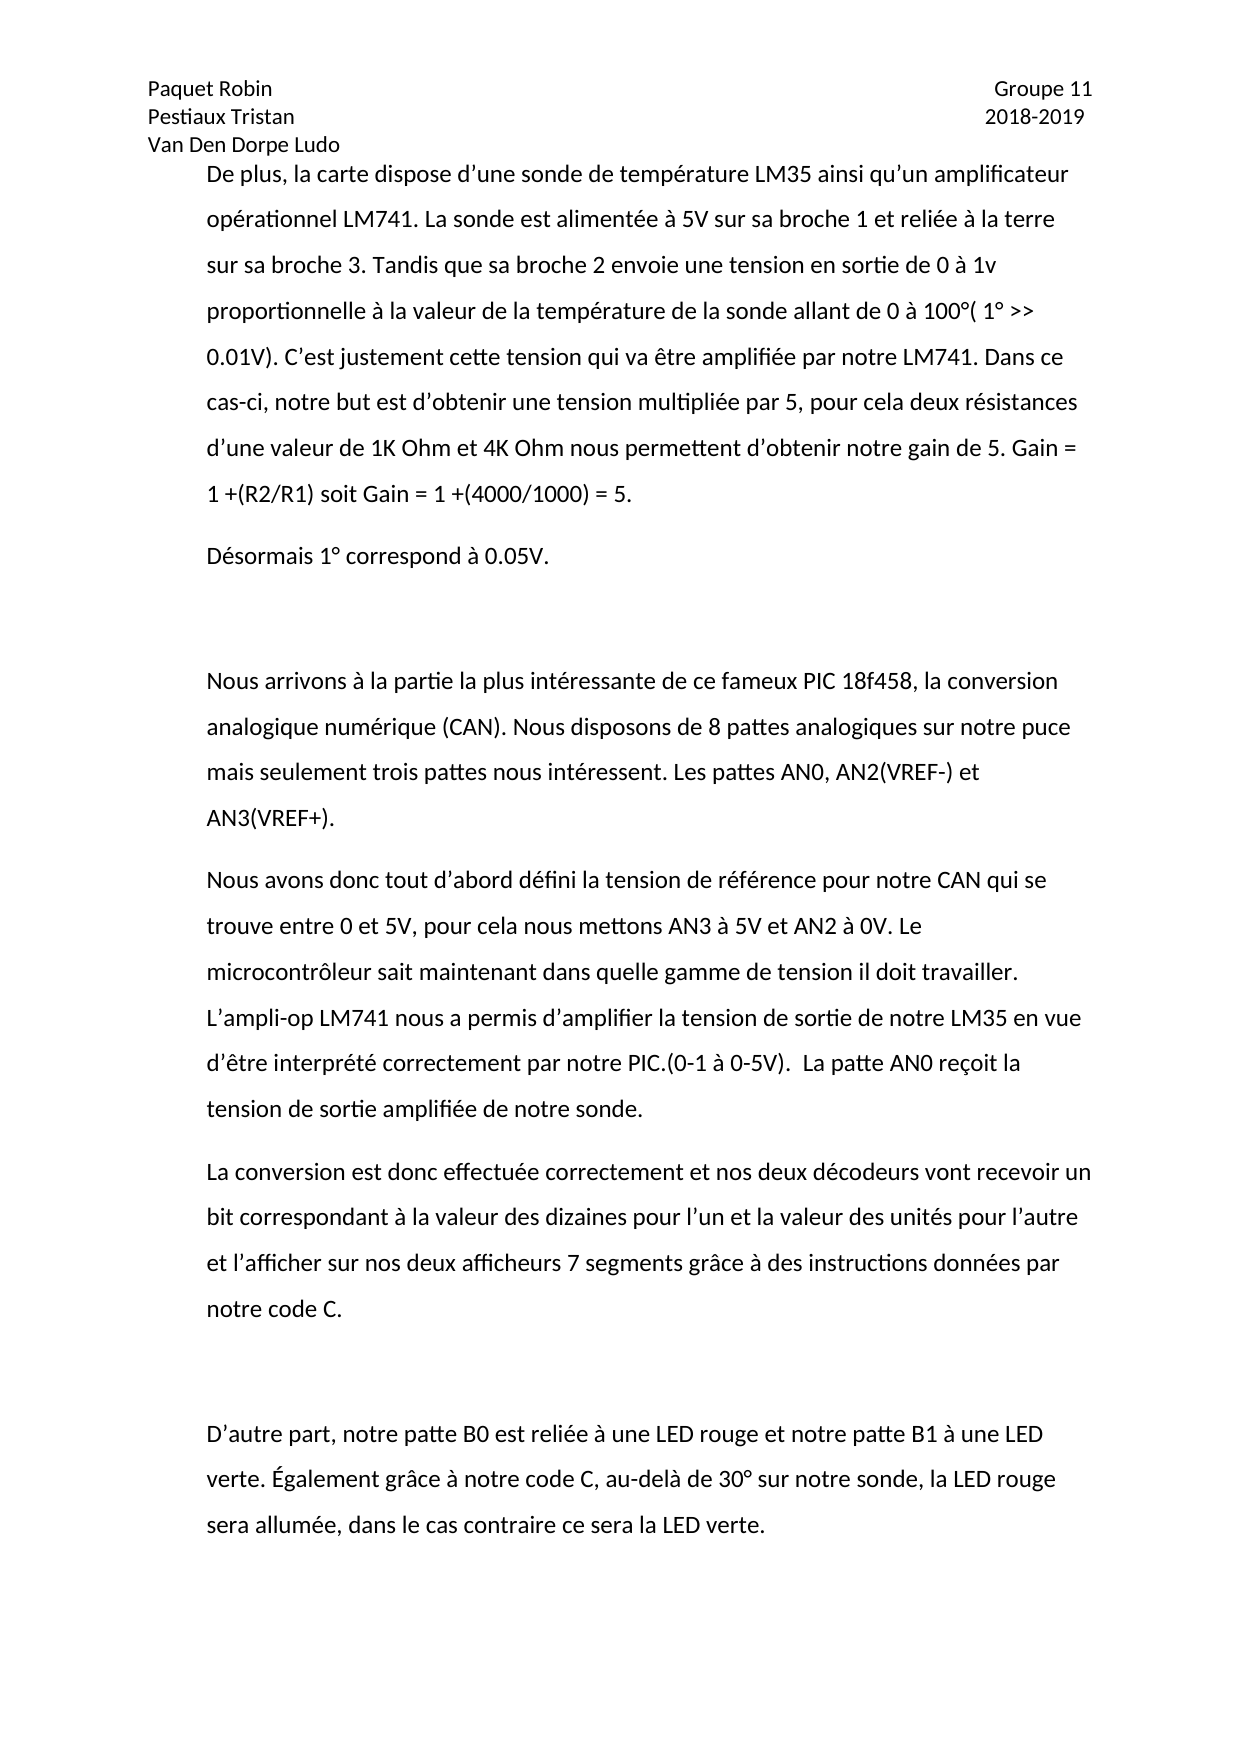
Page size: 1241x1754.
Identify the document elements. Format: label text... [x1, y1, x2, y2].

list D’autre part, notre patte B0 est reliée à une LED rouge et notre patte B1 à une LED verte. Également grâce à notre code C, au-delà de 30° sur notre sonde, la LED rouge sera allumée, dans le cas contraire ce sera la LED verte. [206, 1418, 1093, 1540]
list La conversion est donc effectuée correctement et nos deux décodeurs vont recevoir un bit correspondant à la valeur des dizaines pour l’un et la valeur des unités pour l’autre et l’afficher sur nos deux afficheurs 7 segments grâce à des instructions données par notre code C. [206, 1156, 1093, 1323]
list De plus, la carte dispose d’une sonde de température LM35 ainsi qu’un amplificateur opérationnel LM741. La sonde est alimentée à 5V sur sa broche 1 et reliée à la terre sur sa broche 3. Tandis que sa broche 2 envoie une tension en sortie de 0 à 1v proportionnelle à la valeur de la température de la sonde allant de 0 à 100°( 1° >> 0.01V). C’est justement cette tension qui va être amplifiée par notre LM741. Dans ce cas-ci, notre but est d’obtenir une tension multipliée par 5, pour cela deux résistances d’une valeur de 1K Ohm et 4K Ohm nous permettent d’obtenir notre gain de 5. Gain = 1 +(R2/R1) soit Gain = 1 +(4000/1000) = 5. [206, 158, 1093, 508]
list Nous avons donc tout d’abord défini la tension de référence pour notre CAN qui se trouve entre 0 et 5V, pour cela nous mettons AN3 à 5V et AN2 à 0V. Le microcontrôleur sait maintenant dans quelle gamme de tension il doit travailler. L’ampli-op LM741 nous a permis d’amplifier la tension de sortie de notre LM35 en vue d’être interprété correctement par notre PIC.(0-1 à 0-5V). La patte AN0 reçoit la tension de sortie amplifiée de notre sonde. [206, 865, 1093, 1124]
list Nous arrivons à la partie la plus intéressante de ce fameux PIC 18f458, la conversion analogique numérique (CAN). Nous disposons de 8 pattes analogiques sur notre puce mais seulement trois pattes nous intéressent. Les pattes AN0, AN2(VREF-) et AN3(VREF+). [206, 665, 1093, 833]
list Désormais 1° correspond à 0.05V. [206, 540, 1093, 571]
